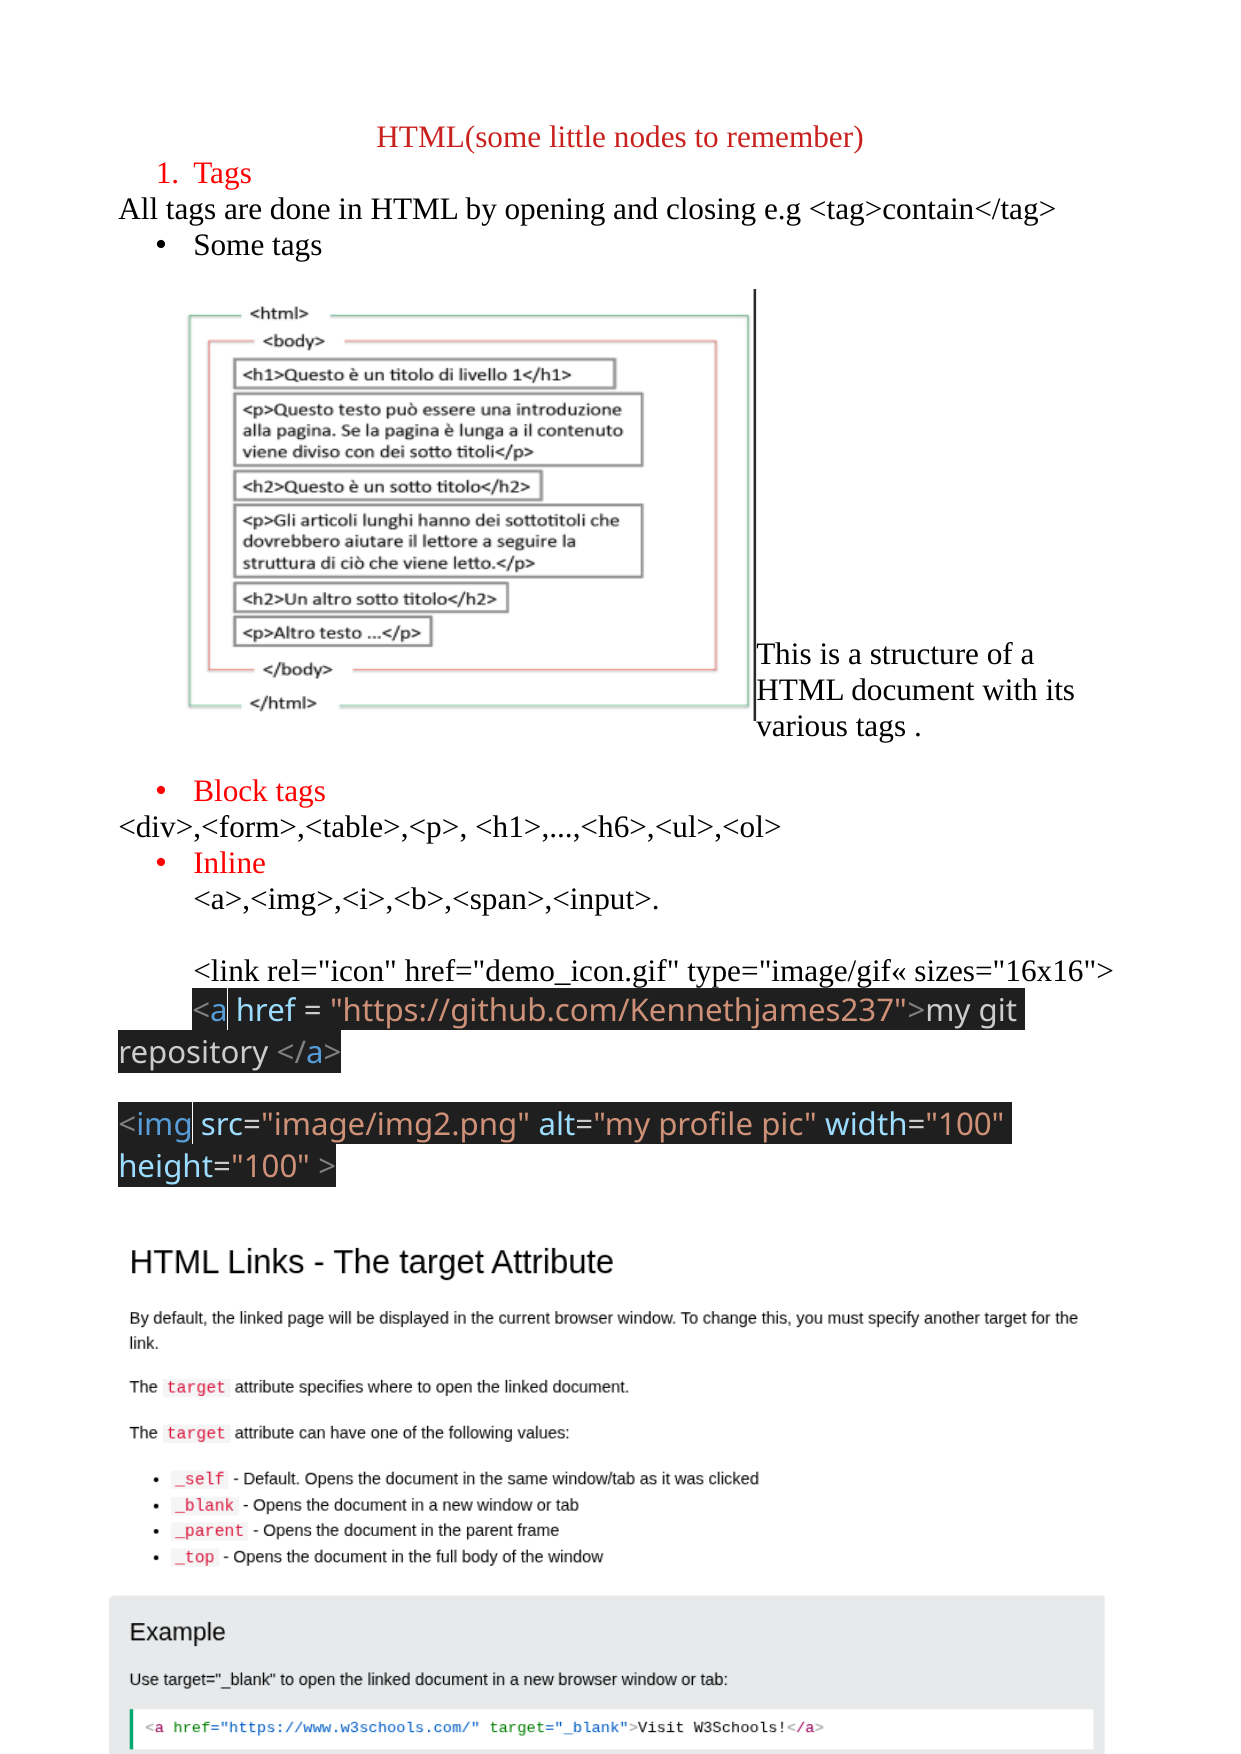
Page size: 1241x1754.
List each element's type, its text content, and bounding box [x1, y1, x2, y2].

list <link rel="icon" href="demo_icon.gif" type="image/gif« sizes="16x16"> [156, 952, 1122, 988]
text <img src="image/img2.png" alt="my profile pic" width="100" height="100" > [118, 1102, 1122, 1187]
text HTML(some little nodes to remember) [118, 118, 1122, 154]
list Inline [156, 844, 1122, 880]
text This is a structure of a HTML document with its various tags . [118, 636, 1122, 743]
picture [171, 289, 757, 721]
text <div>,<form>,<table>,<p>, <h1>,...,<h6>,<ul>,<ol> [118, 808, 1122, 844]
list <a>,<img>,<i>,<b>,<span>,<input>. [156, 880, 1122, 916]
list Some tags [156, 226, 1122, 262]
text <a href = "https://github.com/Kennethjames237">my git repository </a> [118, 988, 1122, 1073]
list Tags [156, 154, 1122, 190]
text All tags are done in HTML by opening and closing e.g <tag>contain</tag> [118, 190, 1122, 226]
picture [100, 1240, 1105, 1754]
list Block tags [156, 772, 1122, 808]
